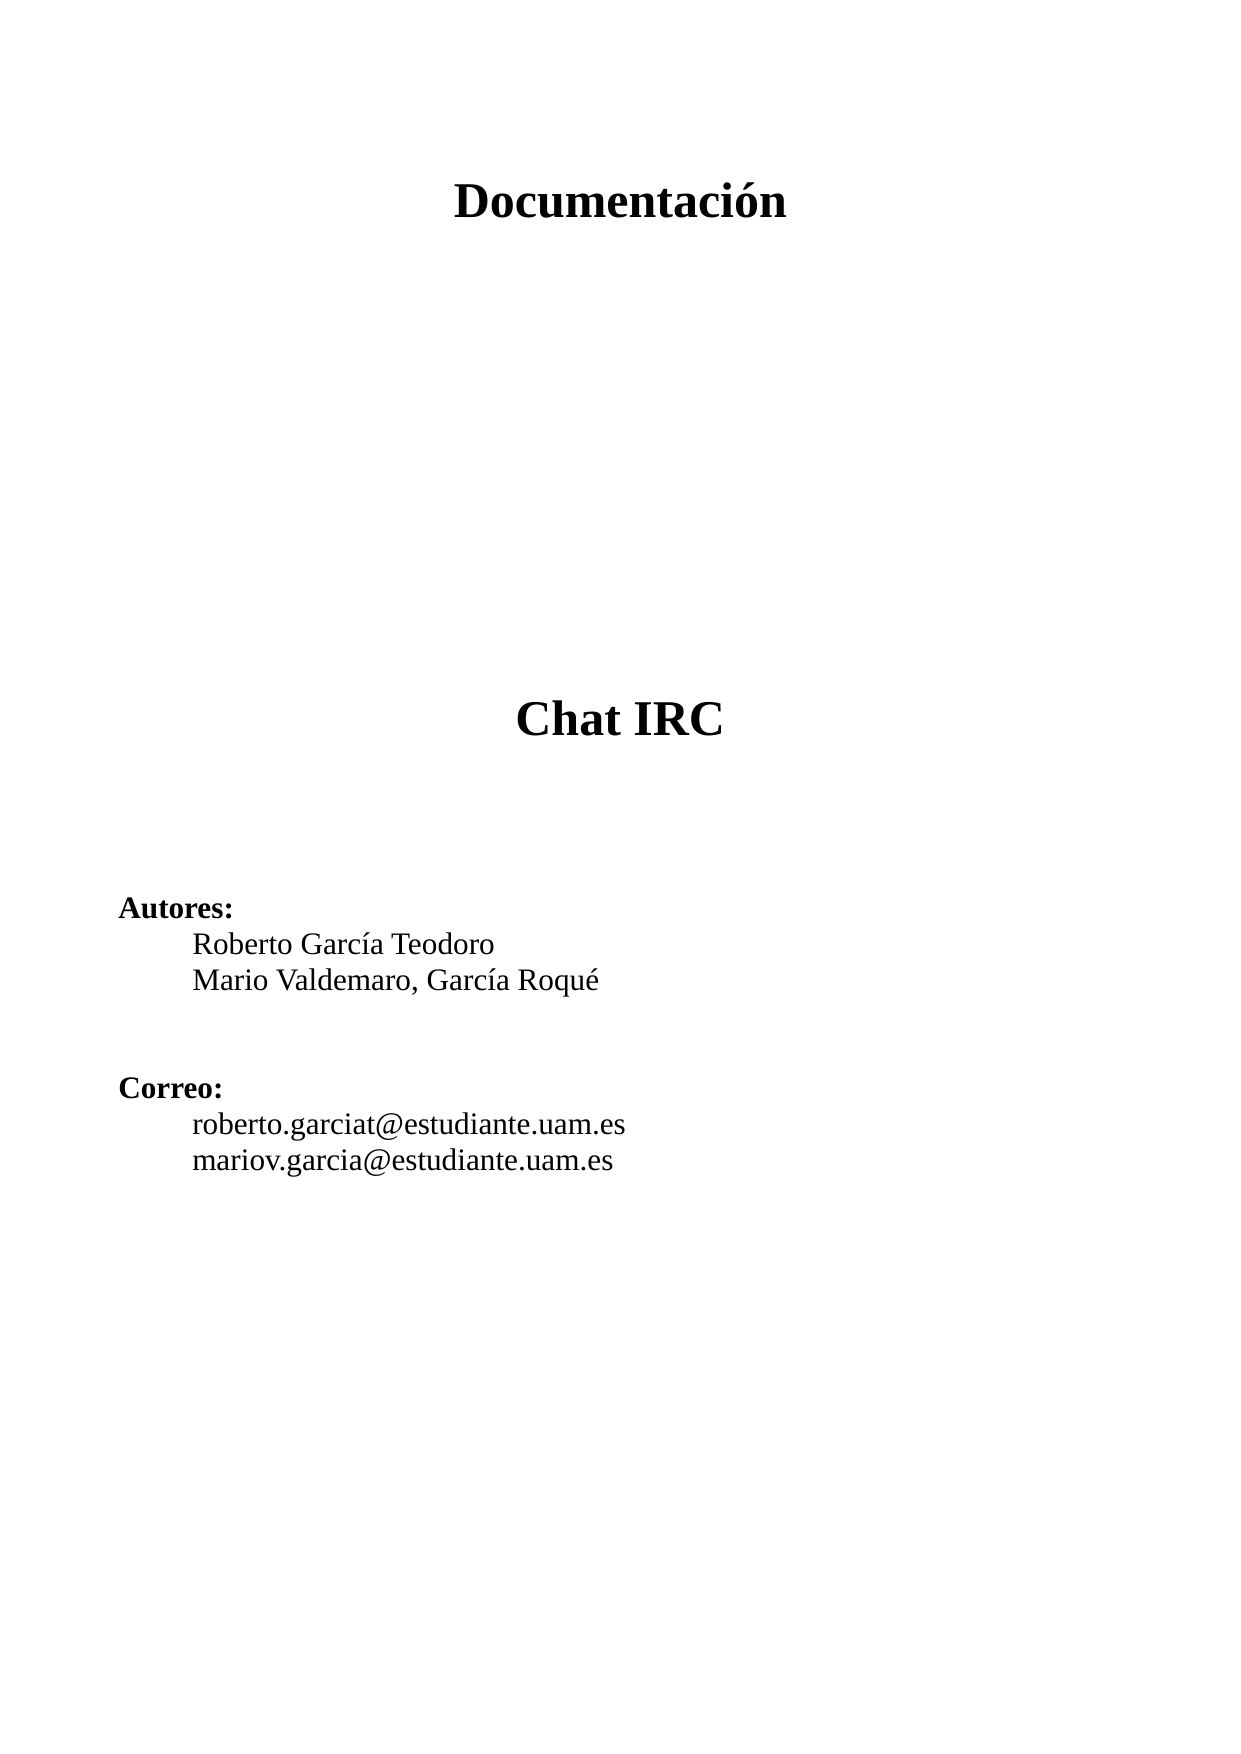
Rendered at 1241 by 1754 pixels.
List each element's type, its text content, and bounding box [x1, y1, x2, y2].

text Chat IRC [118, 688, 1122, 746]
text roberto.garciat@estudiante.uam.es [118, 1105, 1122, 1141]
text Roberto García Teodoro [118, 926, 1122, 961]
text mariov.garcia@estudiante.uam.es [118, 1141, 1122, 1177]
text Documentación [118, 171, 1122, 228]
text Autores: [118, 889, 1122, 926]
text Mario Valdemaro, García Roqué [118, 961, 1122, 997]
text Correo: [118, 1069, 1122, 1105]
